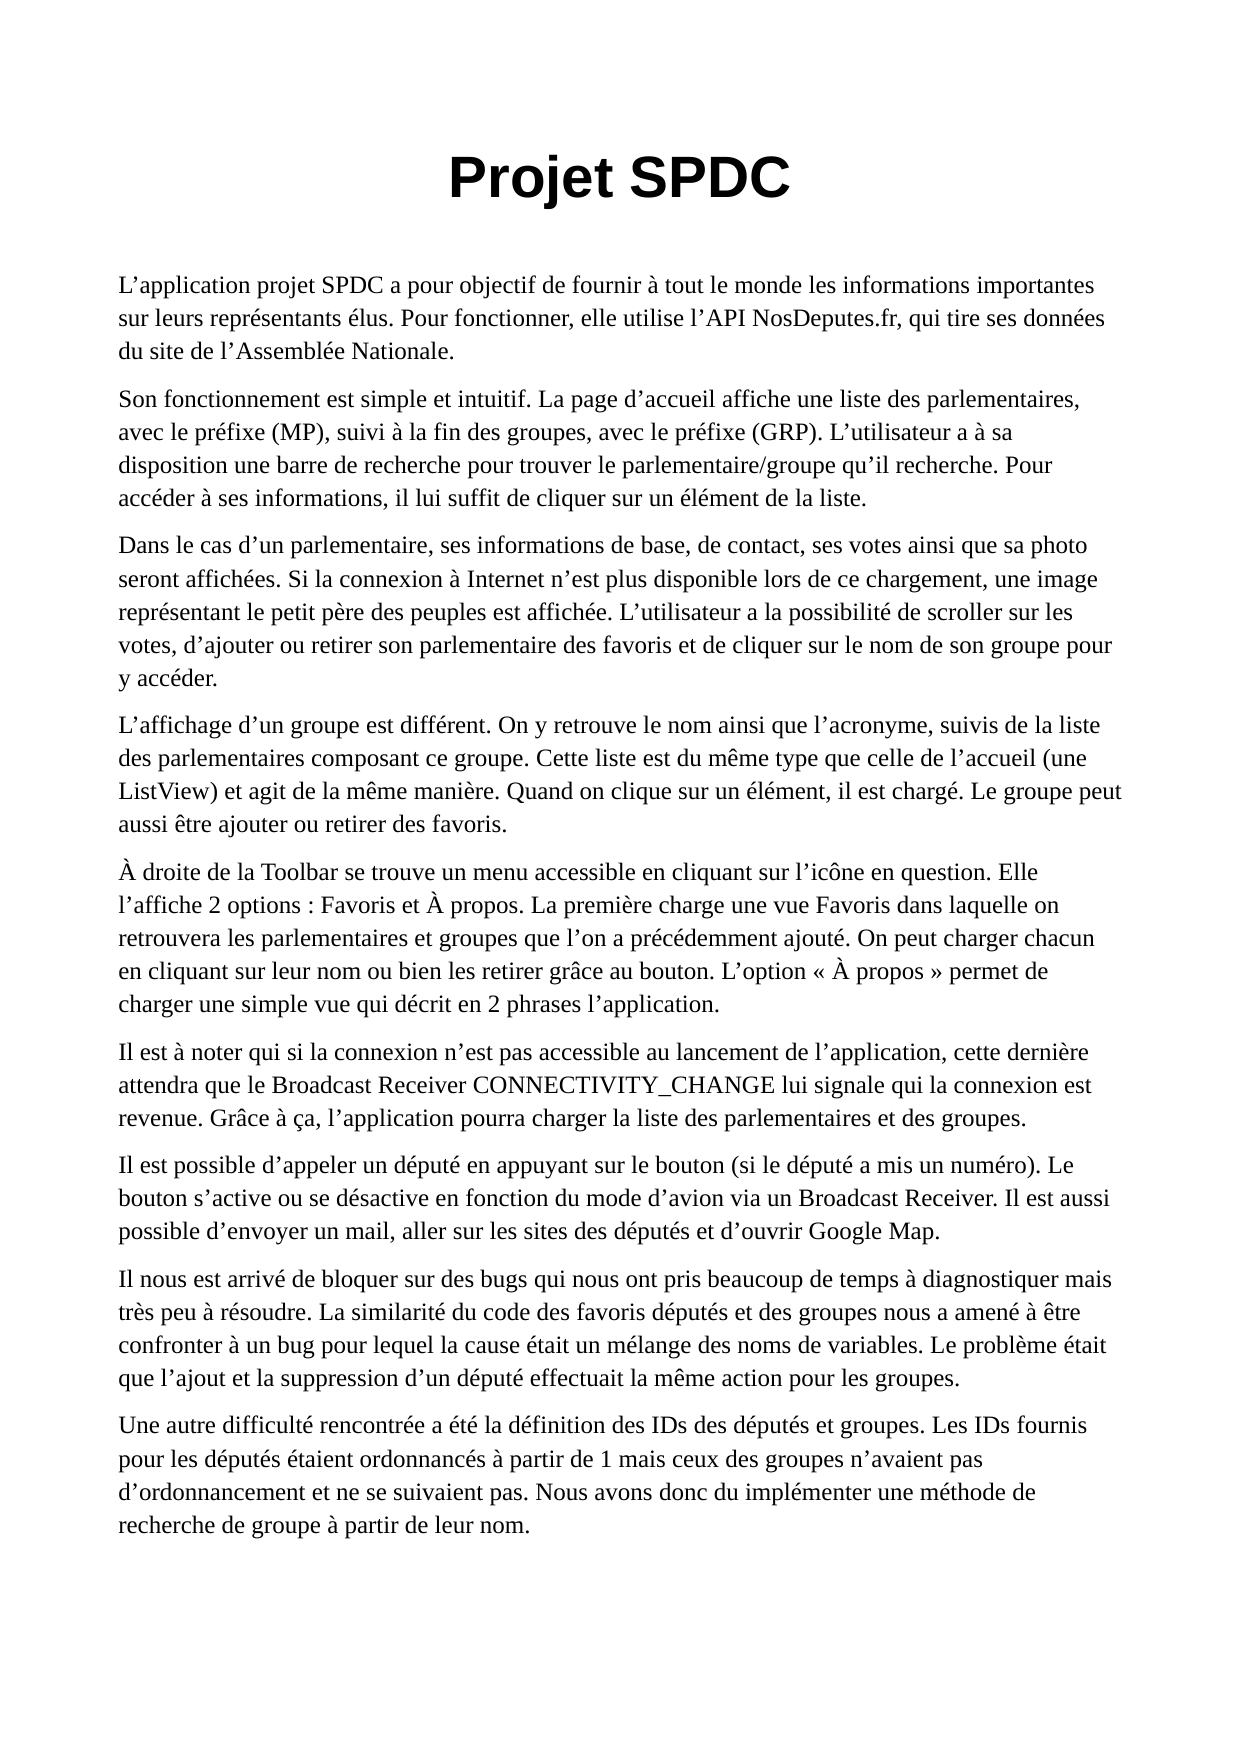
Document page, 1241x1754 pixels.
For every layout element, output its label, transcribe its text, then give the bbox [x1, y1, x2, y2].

text Il est à noter qui si la connexion n’est pas accessible au lancement de l’application, cette dernière attendra que le Broadcast Receiver CONNECTIVITY_CHANGE lui signale qui la connexion est revenue. Grâce à ça, l’application pourra charger la liste des parlementaires et des groupes. [118, 1037, 1122, 1131]
text Il est possible d’appeler un député en appuyant sur le bouton (si le député a mis un numéro). Le bouton s’active ou se désactive en fonction du mode d’avion via un Broadcast Receiver. Il est aussi possible d’envoyer un mail, aller sur les sites des députés et d’ouvrir Google Map. [118, 1150, 1122, 1245]
text À droite de la Toolbar se trouve un menu accessible en cliquant sur l’icône en question. Elle l’affiche 2 options : Favoris et À propos. La première charge une vue Favoris dans laquelle on retrouvera les parlementaires et groupes que l’on a précédemment ajouté. On peut charger chacun en cliquant sur leur nom ou bien les retirer grâce au bouton. L’option « À propos » permet de charger une simple vue qui décrit en 2 phrases l’application. [118, 857, 1122, 1018]
text L’application projet SPDC a pour objectif de fournir à tout le monde les informations importantes sur leurs représentants élus. Pour fonctionner, elle utilise l’API NosDeputes.fr, qui tire ses données du site de l’Assemblée Nationale. [118, 270, 1122, 365]
title Projet SPDC [118, 143, 1122, 210]
text L’affichage d’un groupe est différent. On y retrouve le nom ainsi que l’acronyme, suivis de la liste des parlementaires composant ce groupe. Cette liste est du même type que celle de l’accueil (une ListView) et agit de la même manière. Quand on clique sur un élément, il est chargé. Le groupe peut aussi être ajouter ou retirer des favoris. [118, 710, 1122, 838]
text Il nous est arrivé de bloquer sur des bugs qui nous ont pris beaucoup de temps à diagnostiquer mais très peu à résoudre. La similarité du code des favoris députés et des groupes nous a amené à être confronter à un bug pour lequel la cause était un mélange des noms de variables. Le problème était que l’ajout et la suppression d’un député effectuait la même action pour les groupes. [118, 1264, 1122, 1392]
text Dans le cas d’un parlementaire, ses informations de base, de contact, ses votes ainsi que sa photo seront affichées. Si la connexion à Internet n’est plus disponible lors de ce chargement, une image représentant le petit père des peuples est affichée. L’utilisateur a la possibilité de scroller sur les votes, d’ajouter ou retirer son parlementaire des favoris et de cliquer sur le nom de son groupe pour y accéder. [118, 531, 1122, 691]
text Une autre difficulté rencontrée a été la définition des IDs des députés et groupes. Les IDs fournis pour les députés étaient ordonnancés à partir de 1 mais ceux des groupes n’avaient pas d’ordonnancement et ne se suivaient pas. Nous avons donc du implémenter une méthode de recherche de groupe à partir de leur nom. [118, 1411, 1122, 1538]
text Son fonctionnement est simple et intuitif. La page d’accueil affiche une liste des parlementaires, avec le préfixe (MP), suivi à la fin des groupes, avec le préfixe (GRP). L’utilisateur a à sa disposition une barre de recherche pour trouver le parlementaire/groupe qu’il recherche. Pour accéder à ses informations, il lui suffit de cliquer sur un élément de la liste. [118, 384, 1122, 512]
